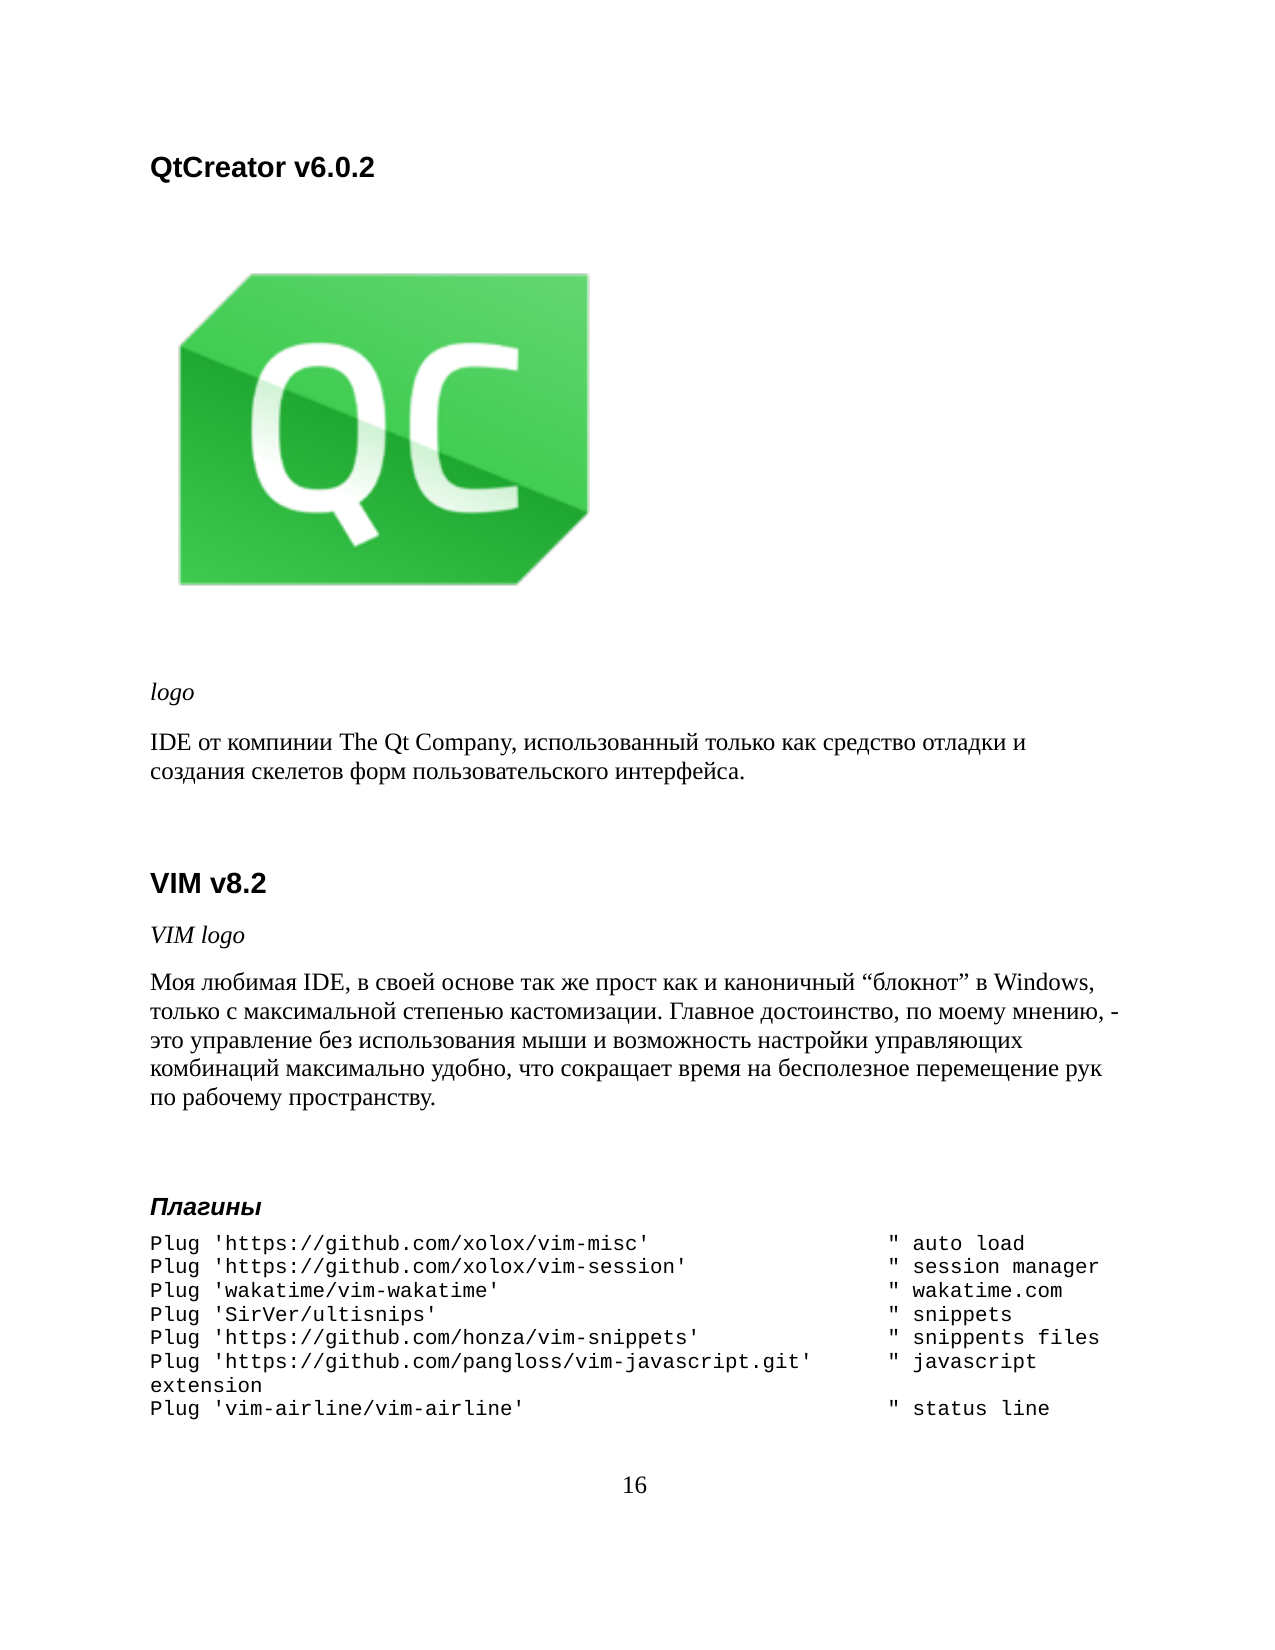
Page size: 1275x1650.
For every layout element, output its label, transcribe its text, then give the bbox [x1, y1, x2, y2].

text Plug 'https://github.com/xolox/vim-misc' " auto load [150, 1233, 1125, 1256]
text VIM logo [150, 921, 1125, 949]
text IDE от компинии The Qt Company, использованный только как средство отладки и создания скелетов форм пользовательского интерфейса. [150, 727, 1125, 785]
picture [150, 196, 619, 665]
text Plug 'SirVer/ultisnips' " snippets [150, 1304, 1125, 1327]
text Plug 'https://github.com/honza/vim-snippets' " snippents files [150, 1327, 1125, 1351]
subtitle VIM v8.2 [150, 866, 1125, 899]
text Plug 'vim-airline/vim-airline' " status line [150, 1398, 1125, 1422]
subtitle QtCreator v6.0.2 [150, 150, 1125, 183]
text Plug 'https://github.com/xolox/vim-session' " session manager [150, 1256, 1125, 1280]
text Plug 'https://github.com/pangloss/vim-javascript.git' " javascript extension [150, 1351, 1125, 1398]
subtitle Плагины [150, 1192, 1125, 1220]
text Plug 'wakatime/vim-wakatime' " wakatime.com [150, 1280, 1125, 1304]
text logo [150, 677, 1125, 706]
text Моя любимая IDE, в своей основе так же прост как и каноничный “блокнот” в Windows, только с максимальной степенью кастомизации. Главное достоинство, по моему мнению, - это управление без использования мыши и возможность настройки управляющих комбинаций максимально удобно, что сокращает время на бесполезное перемещение рук по рабочему пространству. [150, 967, 1125, 1111]
